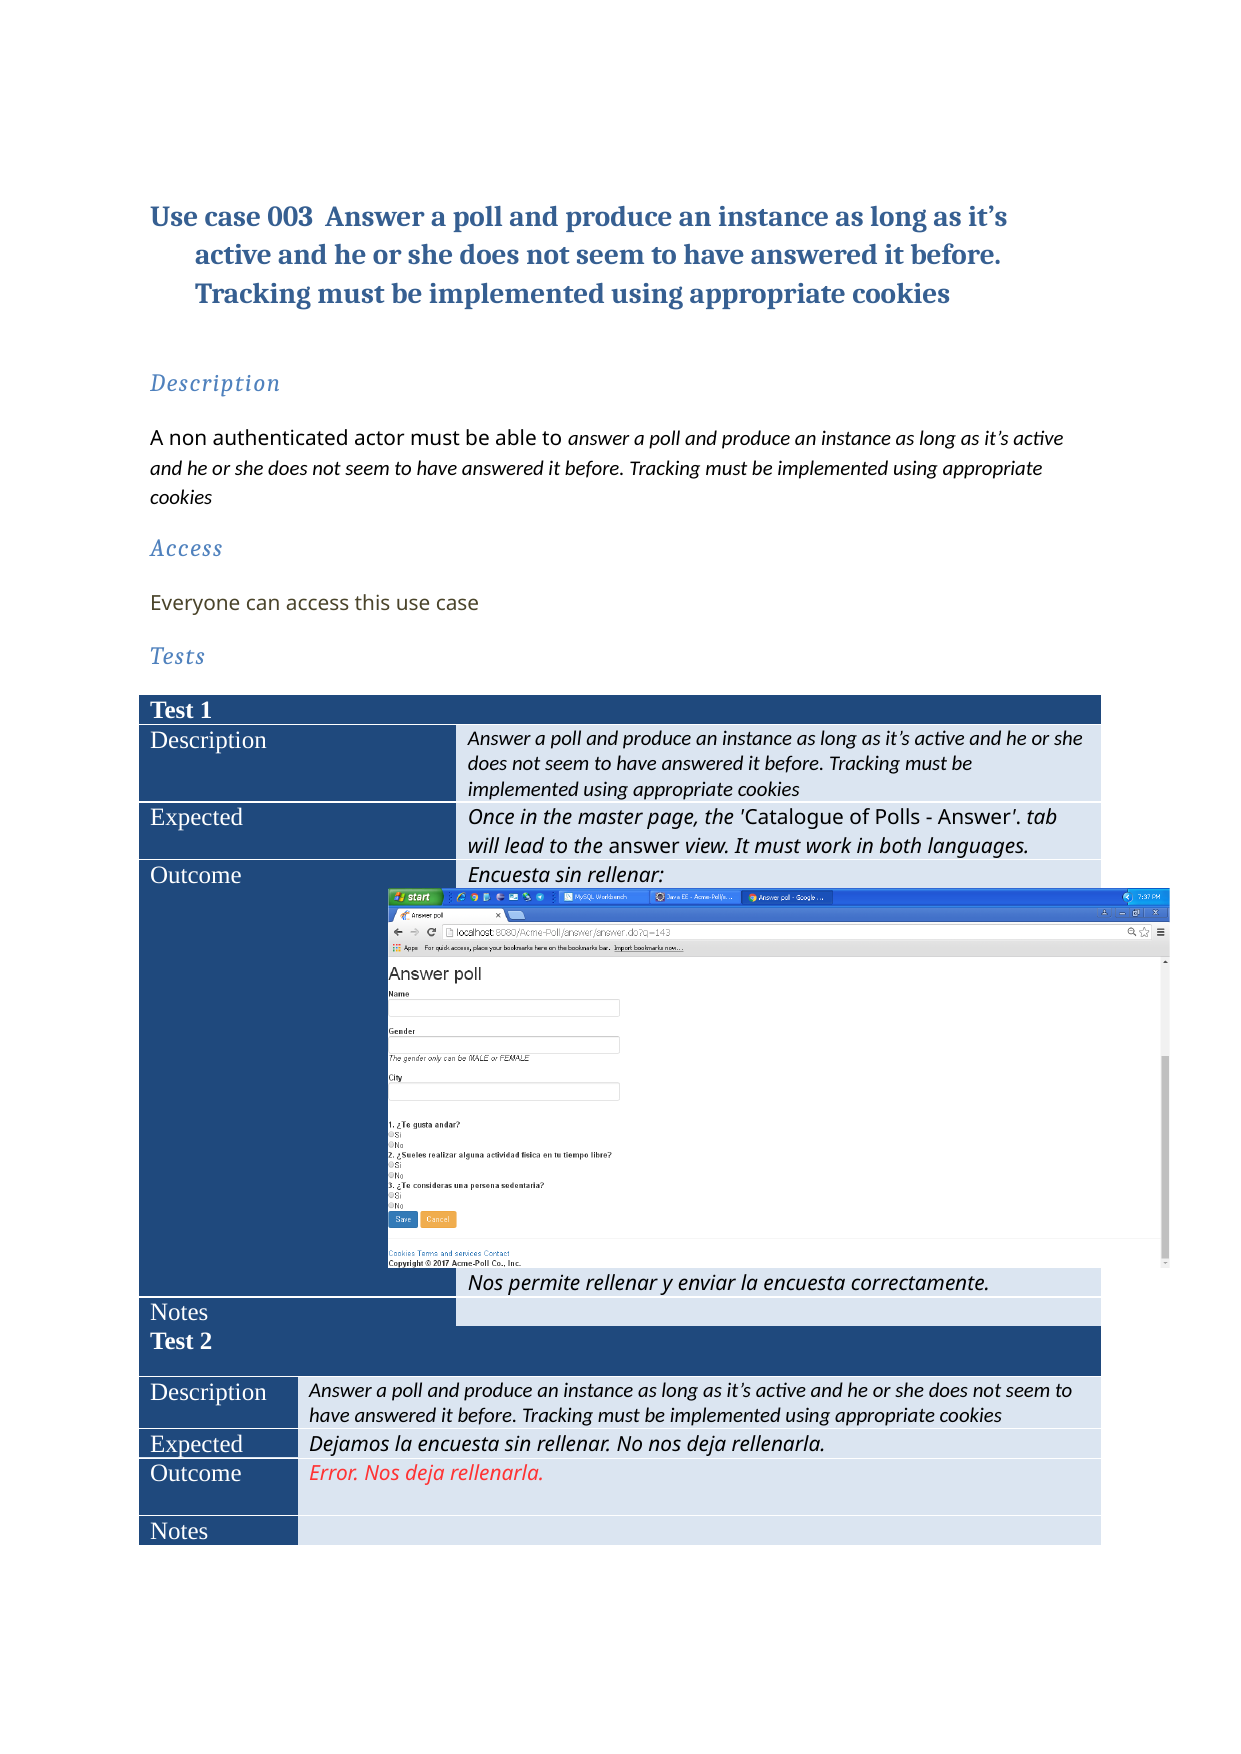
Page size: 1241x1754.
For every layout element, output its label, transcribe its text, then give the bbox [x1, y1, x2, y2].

table_cell Answer a poll and produce an instance as long as it’s active and he or she does not seem to have answered it before. Tracking must be implemented using appropriate cookies [298, 1377, 1101, 1428]
table_cell [456, 1298, 1101, 1326]
picture [388, 888, 1170, 1268]
table_cell [298, 1516, 1101, 1545]
table_cell Notes [139, 1516, 298, 1545]
text Everyone can access this use case [150, 588, 1090, 617]
table_cell Expected [139, 1429, 298, 1457]
table_header Test 2 [139, 1326, 620, 1376]
table_cell Error. Nos deja rellenarla. [298, 1459, 1101, 1515]
table_cell Dejamos la encuesta sin rellenar. No nos deja rellenarla. [298, 1429, 1101, 1457]
table_cell Encuesta sin rellenar: [456, 860, 1101, 888]
table_header Test 1 [139, 695, 1101, 724]
subtitle Tests [150, 642, 1090, 670]
table_cell Expected [139, 803, 456, 859]
table_cell Notes [139, 1298, 456, 1326]
table_cell Description [139, 1377, 298, 1428]
table_cell Description [139, 725, 456, 801]
table_cell Answer a poll and produce an instance as long as it’s active and he or she does not seem to have answered it before. Tracking must be implemented using appropriate cookies [456, 725, 1101, 801]
table_cell Outcome [139, 1459, 298, 1515]
subtitle Description [150, 369, 1090, 398]
table_cell Outcome [139, 860, 456, 1296]
table_header [620, 1326, 1101, 1376]
subtitle Use case 003 Answer a poll and produce an instance as long as it’s active and he or she does not seem to have answered it before. Tracking must be implemented using appropriate cookies [150, 200, 1090, 311]
subtitle Access [150, 534, 1090, 563]
table_cell Nos permite rellenar y enviar la encuesta correctamente. [456, 1268, 1101, 1296]
text A non authenticated actor must be able to answer a poll and produce an instance as long as it’s active and he or she does not seem to have answered it before. Tracking must be implemented using appropriate cookies [150, 423, 1090, 510]
table_cell Once in the master page, the 'Catalogue of Polls - Answer'. tab will lead to the answer view. It must work in both languages. [456, 803, 1101, 859]
